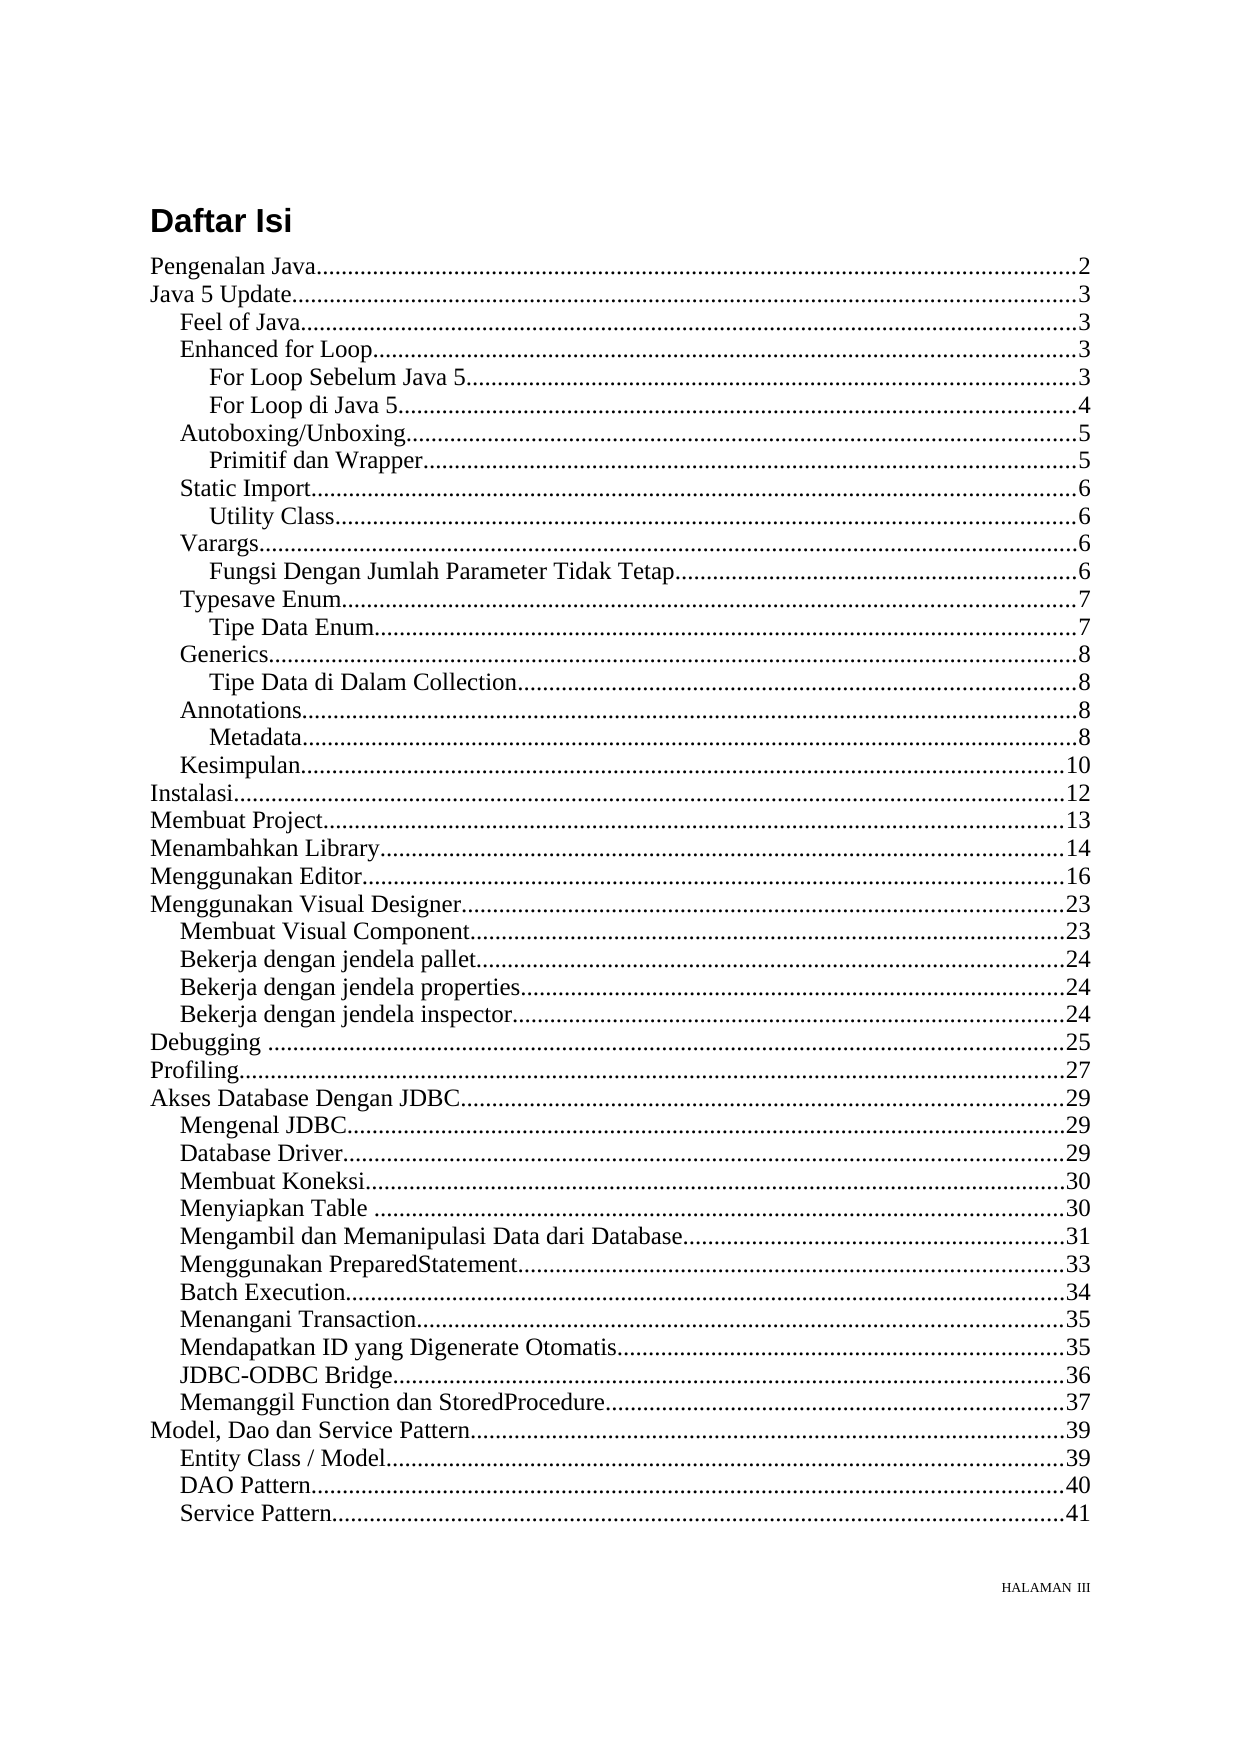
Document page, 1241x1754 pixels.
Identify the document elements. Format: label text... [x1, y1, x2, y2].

text JDBC-ODBC Bridge 36 [179, 1361, 1091, 1388]
subtitle Daftar Isi [150, 203, 1091, 240]
text Mengenal JDBC 29 [179, 1111, 1091, 1139]
text Mendapatkan ID yang Digenerate Otomatis 35 [179, 1333, 1091, 1361]
text Membuat Koneksi 30 [179, 1167, 1091, 1194]
text Menangani Transaction 35 [179, 1305, 1091, 1333]
text Batch Execution 34 [179, 1278, 1091, 1305]
text Bekerja dengan jendela pallet 24 [179, 945, 1091, 973]
text Entity Class / Model 39 [179, 1444, 1091, 1472]
text Akses Database Dengan JDBC 29 [150, 1084, 1091, 1111]
text Menggunakan Editor 16 [150, 862, 1091, 890]
text Feel of Java 3 [179, 308, 1091, 336]
text Mengambil dan Memanipulasi Data dari Database 31 [179, 1222, 1091, 1250]
text Instalasi 12 [150, 779, 1091, 807]
text Menyiapkan Table 30 [179, 1194, 1091, 1222]
text For Loop Sebelum Java 5 3 [209, 363, 1091, 391]
text Static Import 6 [179, 474, 1091, 502]
text Enhanced for Loop 3 [179, 336, 1091, 363]
text Model, Dao dan Service Pattern 39 [150, 1416, 1091, 1444]
text Pengenalan Java 2 [150, 252, 1091, 280]
text Annotations 8 [179, 696, 1091, 723]
text Membuat Visual Component 23 [179, 917, 1091, 945]
text Metadata 8 [209, 723, 1091, 751]
text Service Pattern 41 [179, 1499, 1091, 1527]
text Bekerja dengan jendela inspector 24 [179, 1001, 1091, 1028]
text Generics 8 [179, 640, 1091, 668]
text Varargs 6 [179, 529, 1091, 557]
text Fungsi Dengan Jumlah Parameter Tidak Tetap 6 [209, 557, 1091, 585]
text Memanggil Function dan StoredProcedure 37 [179, 1388, 1091, 1416]
text Profiling 27 [150, 1056, 1091, 1084]
text Typesave Enum 7 [179, 585, 1091, 613]
text Autoboxing/Unboxing 5 [179, 419, 1091, 446]
text Utility Class 6 [209, 502, 1091, 529]
text Membuat Project 13 [150, 807, 1091, 834]
text Debugging 25 [150, 1028, 1091, 1056]
text Menggunakan Visual Designer 23 [150, 890, 1091, 917]
text Tipe Data Enum 7 [209, 613, 1091, 640]
text Database Driver 29 [179, 1139, 1091, 1167]
text DAO Pattern 40 [179, 1472, 1091, 1499]
text Java 5 Update 3 [150, 280, 1091, 308]
text Primitif dan Wrapper 5 [209, 446, 1091, 474]
text Menambahkan Library 14 [150, 834, 1091, 862]
text For Loop di Java 5 4 [209, 391, 1091, 419]
text Menggunakan PreparedStatement 33 [179, 1250, 1091, 1278]
text Bekerja dengan jendela properties 24 [179, 973, 1091, 1001]
text Kesimpulan 10 [179, 751, 1091, 779]
text Tipe Data di Dalam Collection 8 [209, 668, 1091, 696]
